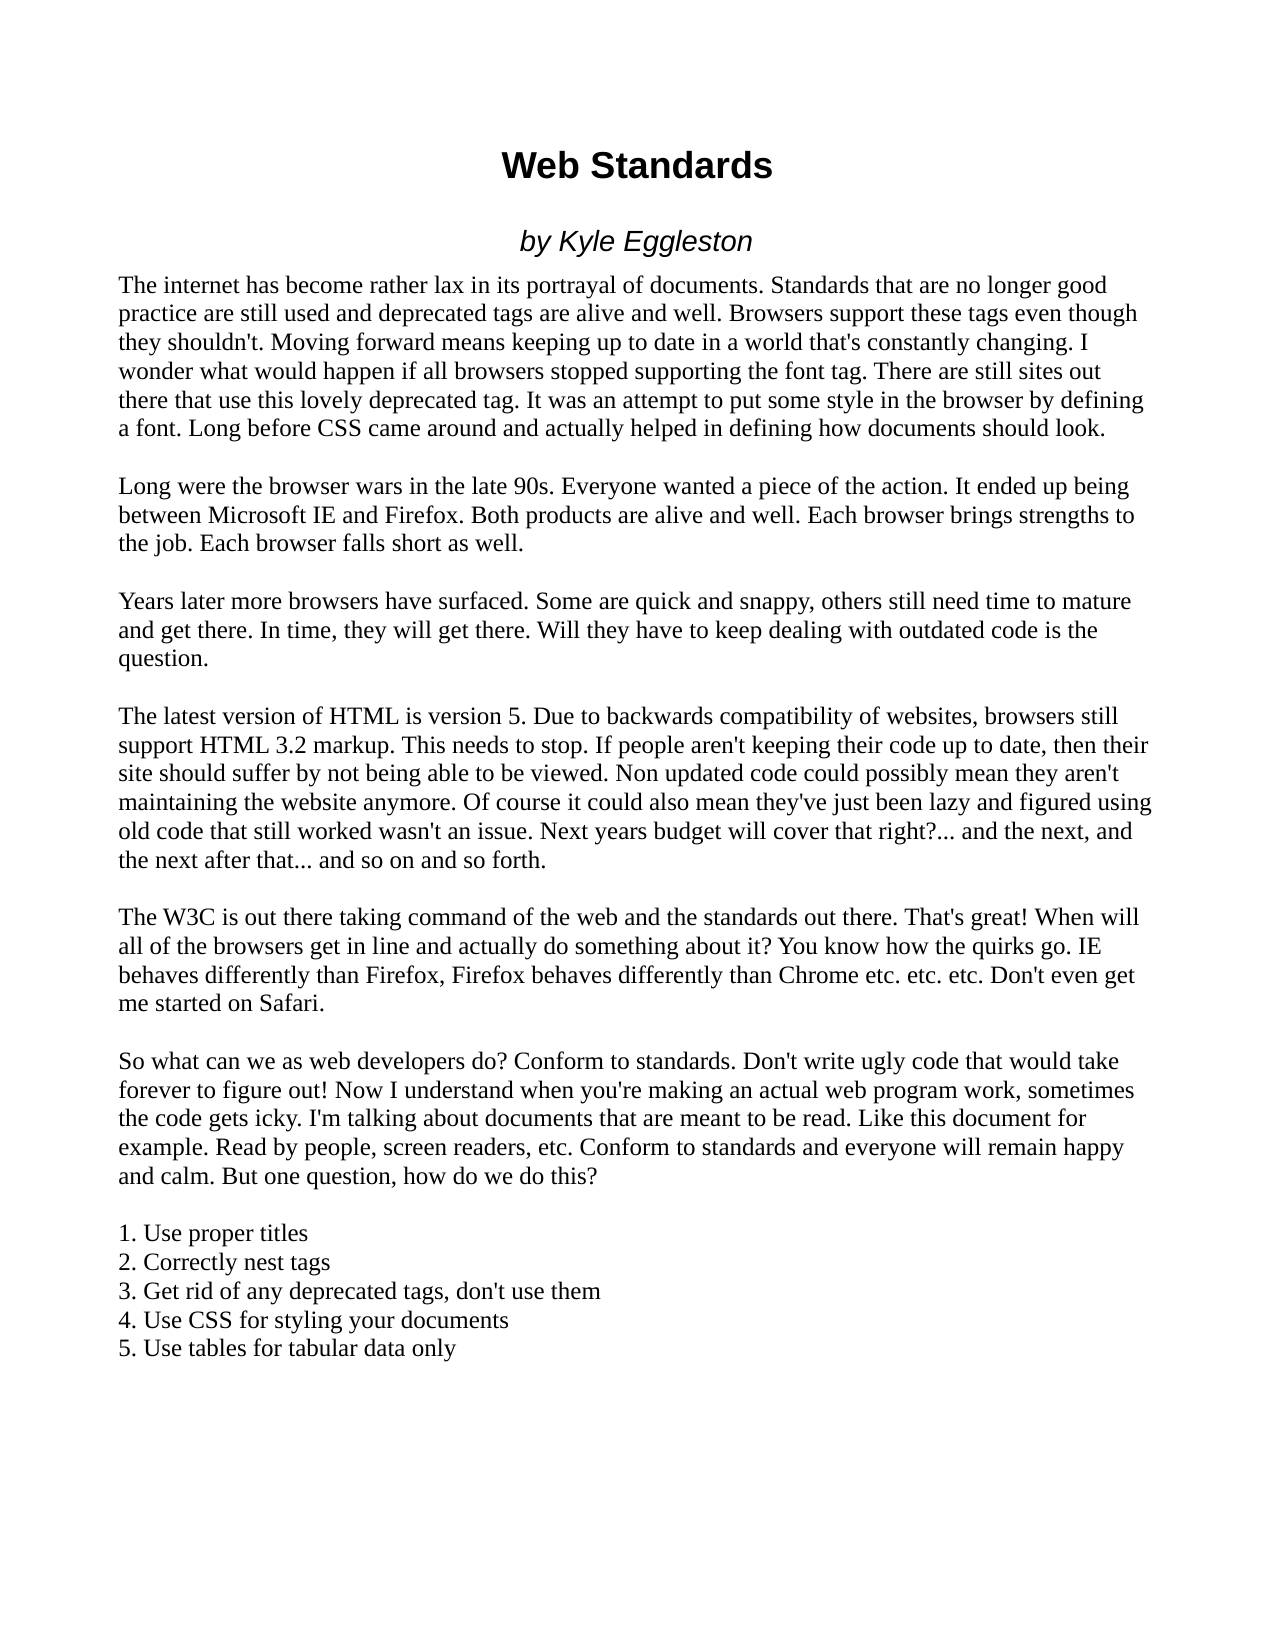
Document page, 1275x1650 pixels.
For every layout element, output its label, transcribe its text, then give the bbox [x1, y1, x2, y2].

text The W3C is out there taking command of the web and the standards out there. That's great! When will all of the browsers get in line and actually do something about it? You know how the quirks go. IE behaves differently than Firefox, Firefox behaves differently than Chrome etc. etc. etc. Don't even get me started on Safari. [118, 902, 1157, 1017]
text So what can we as web developers do? Conform to standards. Don't write ugly code that would take forever to figure out! Now I understand when you're making an actual web program work, sometimes the code gets icky. I'm talking about documents that are meant to be read. Like this document for example. Read by people, screen readers, etc. Conform to standards and everyone will remain happy and calm. But one question, how do we do this? [118, 1046, 1157, 1190]
text Long were the browser wars in the late 90s. Everyone wanted a piece of the action. It ended up being between Microsoft IE and Firefox. Both products are alive and well. Each browser brings strengths to the job. Each browser falls short as well. [118, 471, 1157, 557]
text Years later more browsers have surfaced. Some are quick and snappy, others still need time to mature and get there. In time, they will get there. Will they have to keep dealing with outdated code is the question. [118, 586, 1157, 672]
text 1. Use proper titles [118, 1218, 1157, 1247]
text 3. Get rid of any deprecated tags, don't use them [118, 1276, 1157, 1305]
text 5. Use tables for tabular data only [118, 1333, 1157, 1362]
title Web Standards [118, 143, 1157, 186]
text The internet has become rather lax in its portrayal of documents. Standards that are no longer good practice are still used and deprecated tags are alive and well. Browsers support these tags even though they shouldn't. Moving forward means keeping up to date in a world that's constantly changing. I wonder what would happen if all browsers stopped supporting the font tag. There are still sites out there that use this lovely deprecated tag. It was an attempt to put some style in the browser by defining a font. Long before CSS came around and actually helped in defining how documents should look. [118, 270, 1157, 442]
text 4. Use CSS for styling your documents [118, 1305, 1157, 1333]
text The latest version of HTML is version 5. Due to backwards compatibility of websites, browsers still support HTML 3.2 markup. This needs to stop. If people aren't keeping their code up to date, then their site should suffer by not being able to be viewed. Non updated code could possibly mean they aren't maintaining the website anymore. Of course it could also mean they've just been lazy and figured using old code that still worked wasn't an issue. Next years budget will cover that right?... and the next, and the next after that... and so on and so forth. [118, 701, 1157, 873]
subtitle by Kyle Eggleston [118, 224, 1157, 257]
text 2. Correctly nest tags [118, 1247, 1157, 1276]
